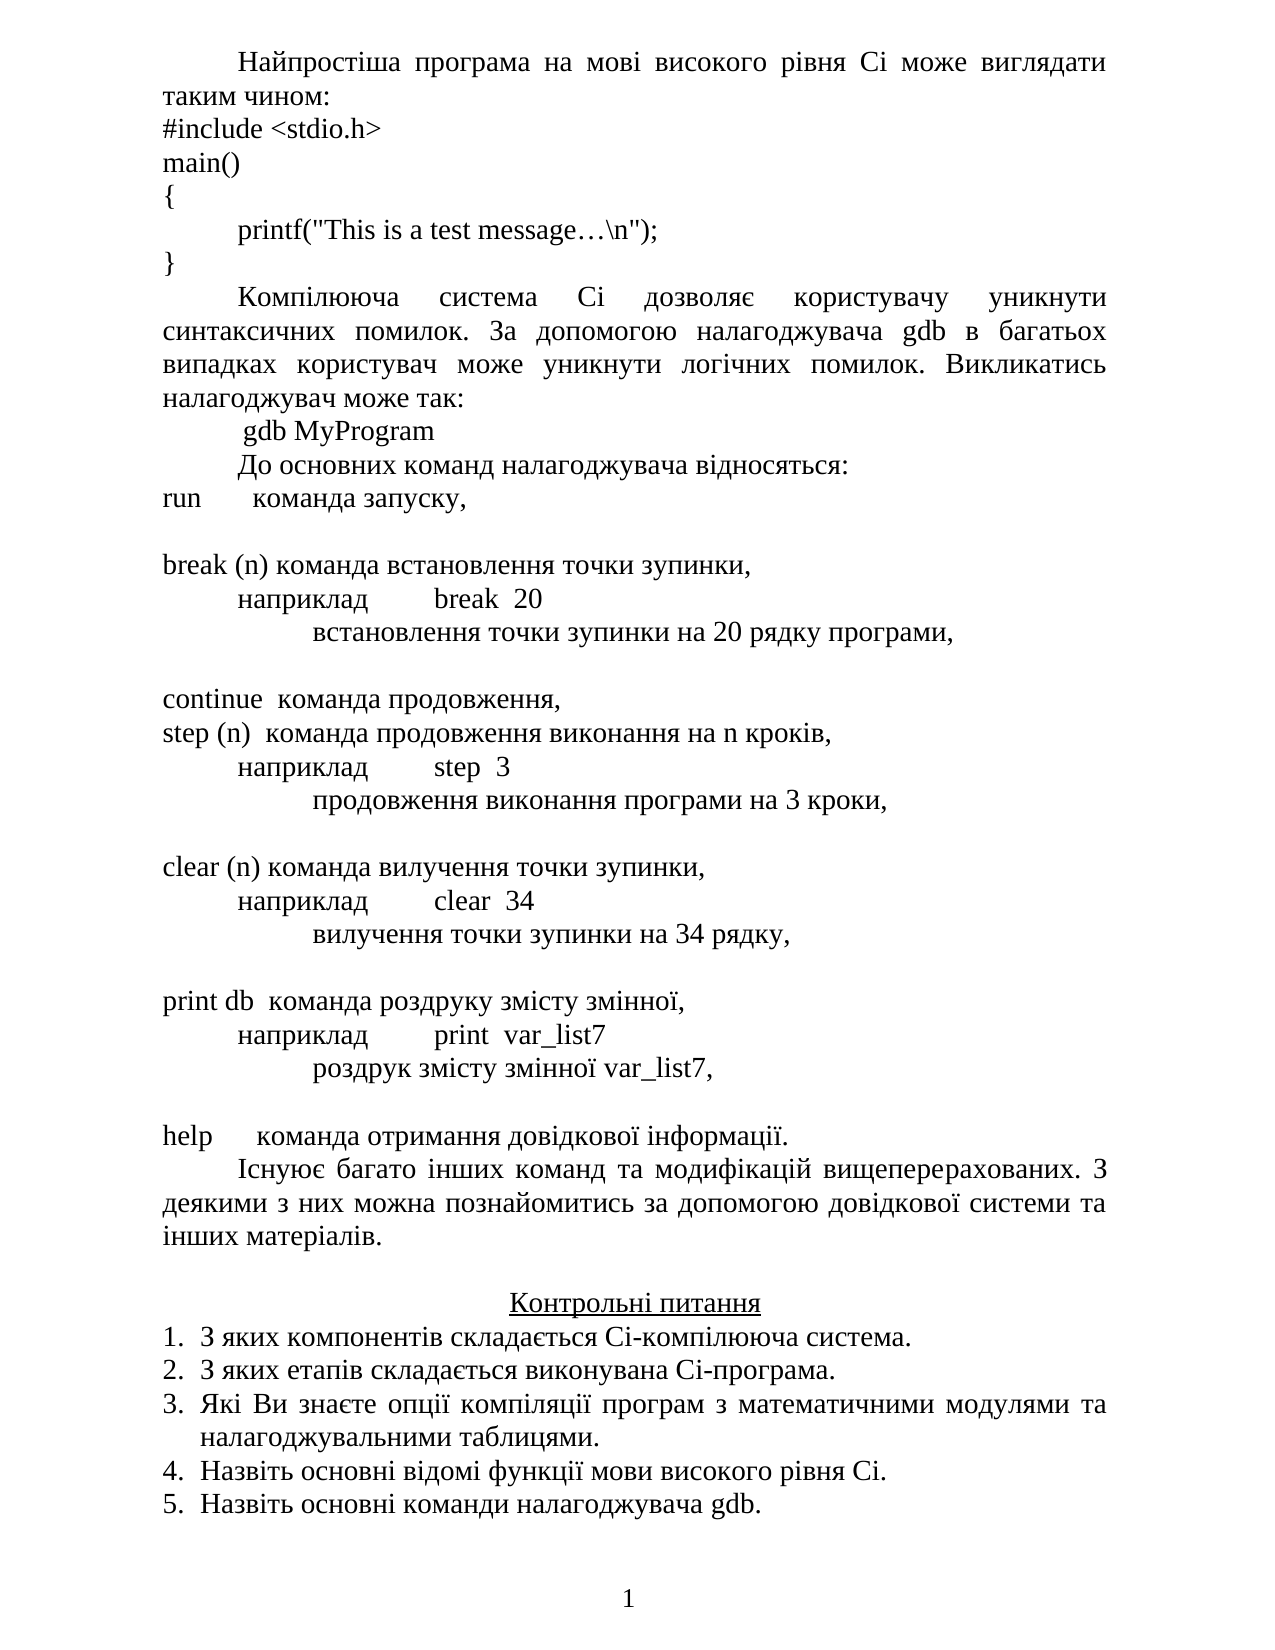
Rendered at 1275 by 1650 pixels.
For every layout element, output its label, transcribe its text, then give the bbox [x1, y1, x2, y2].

text продовження виконання програми на 3 кроки, [162, 782, 1107, 816]
text наприклад break 20 [162, 581, 1107, 614]
text роздрук змісту змінної var_list7, [162, 1051, 1107, 1084]
text До основних команд налагоджувача відносяться: [162, 447, 1107, 480]
text наприклад step 3 [162, 749, 1107, 782]
list Назвіть основні команди налагоджувача gdb. [162, 1487, 1107, 1520]
text gdb MyProgram [162, 413, 1107, 447]
text наприклад print var_list7 [162, 1017, 1107, 1051]
text вилучення точки зупинки на 34 рядку, [162, 916, 1107, 950]
text Контрольні питання [162, 1285, 1107, 1319]
text main() [162, 145, 1107, 178]
text print db команда роздруку змісту змінної, [162, 983, 1107, 1017]
list Які Ви знаєте опції компіляції програм з математичними модулями та налагоджувальними таблицями. [162, 1386, 1107, 1453]
text встановлення точки зупинки на 20 рядку програми, [162, 614, 1107, 648]
text run команда запуску, [162, 480, 1107, 514]
text continue команда продовження, [162, 682, 1107, 715]
text clear (n) команда вилучення точки зупинки, [162, 849, 1107, 883]
text наприклад clear 34 [162, 883, 1107, 916]
text printf("This is a test message…\n"); [162, 212, 1107, 246]
text help команда отримання довідкової інформації. [162, 1118, 1107, 1151]
text { [162, 178, 1107, 212]
list Назвіть основні відомі функції мови високого рівня Сі. [162, 1453, 1107, 1487]
text Існуює багато інших команд та модифікацій вищепере­рахованих. З деякими з них можна познайомитись за допомогою довідкової системи та інших матеріалів. [162, 1151, 1107, 1252]
list З яких етапів складається виконувана Сі-програма. [162, 1352, 1107, 1386]
text #include <stdio.h> [162, 111, 1107, 145]
list З яких компонентів складається Сі-компілююча система. [162, 1319, 1107, 1352]
text } [162, 246, 1107, 279]
text Найпростіша програма на мові високого рівня Сі може виглядати таким чином: [162, 44, 1107, 111]
text step (n) команда продовження виконання на n кроків, [162, 715, 1107, 749]
text Компілююча система Сі дозволяє користувачу уникнути синтаксичних помилок. За допомогою налагоджувача gdb в багатьох випадках користувач може уникнути логічних помилок. Викликатись налагоджувач може так: [162, 279, 1107, 413]
text break (n) команда встановлення точки зупинки, [162, 547, 1107, 581]
